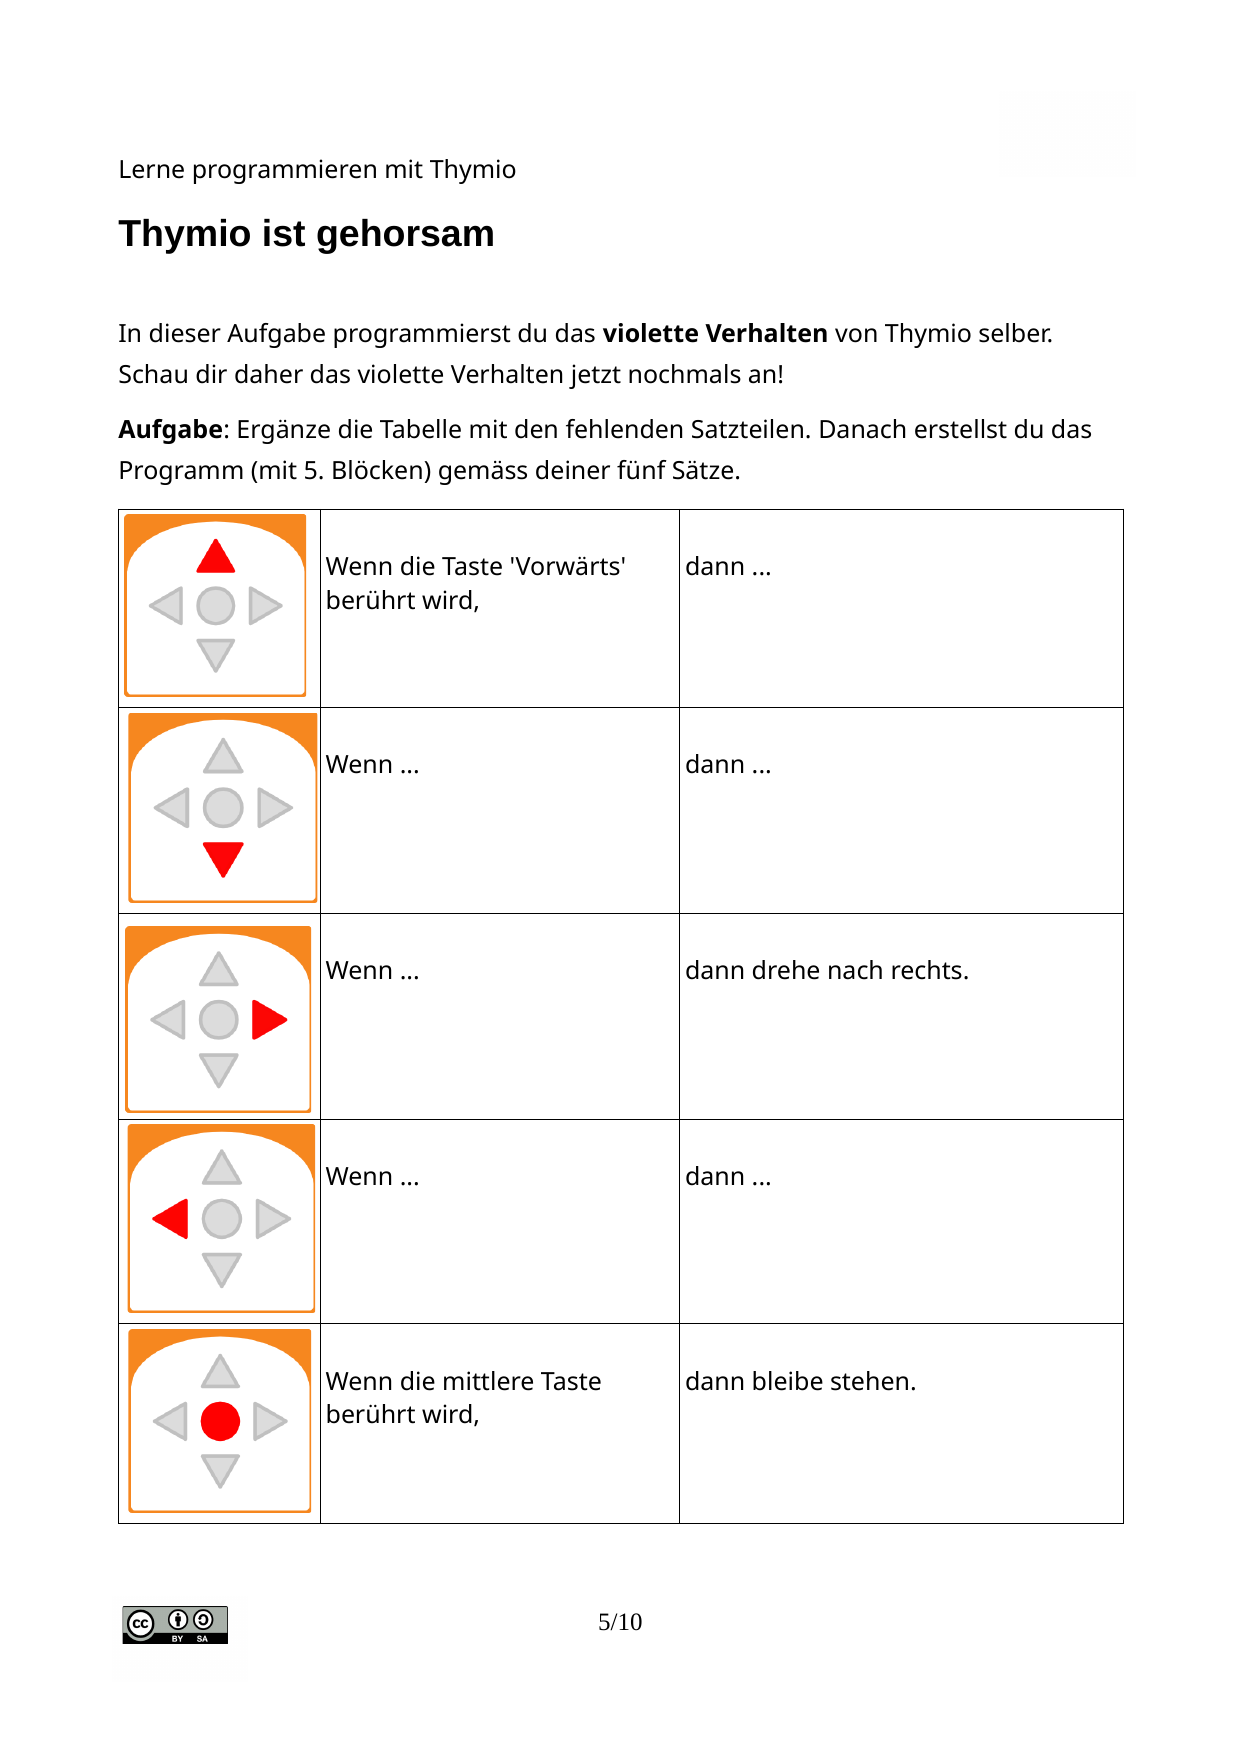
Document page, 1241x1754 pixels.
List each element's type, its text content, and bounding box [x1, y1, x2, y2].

table_cell dann bleibe stehen. [680, 1324, 1123, 1523]
text In dieser Aufgabe programmierst du das violette Verhalten von Thymio selber. Schau dir daher das violette Verhalten jetzt nochmals an! [118, 316, 1122, 391]
picture [112, 1596, 249, 1682]
table_header Wenn die Taste 'Vorwärts' berührt wird, [321, 510, 679, 707]
subtitle Thymio ist gehorsam [118, 211, 1122, 254]
table_cell Wenn ... [321, 1120, 679, 1323]
picture [127, 1124, 316, 1313]
picture [128, 1329, 312, 1513]
table_header dann ... [680, 510, 1123, 707]
picture [999, 91, 1136, 177]
table_header [119, 515, 320, 707]
picture [125, 926, 312, 1113]
table_cell dann ... [680, 708, 1123, 913]
table_cell [119, 914, 320, 1119]
table_cell Wenn die mittlere Taste berührt wird, [321, 1324, 679, 1523]
picture [128, 713, 318, 903]
table_cell dann ... [680, 1120, 1123, 1323]
table_cell [119, 1120, 320, 1312]
picture [124, 514, 307, 697]
table_cell [119, 1313, 320, 1323]
table_cell Wenn ... [321, 708, 679, 913]
table_cell Wenn ... [321, 914, 679, 1119]
table_header [119, 510, 320, 514]
text Aufgabe: Ergänze die Tabelle mit den fehlenden Satzteilen. Danach erstellst du das Programm (mit 5. Blöcken) gemäss deiner fünf Sätze. [118, 412, 1122, 487]
table_cell [119, 708, 320, 913]
table_cell [119, 1324, 320, 1523]
table_cell dann drehe nach rechts. [680, 914, 1123, 1119]
